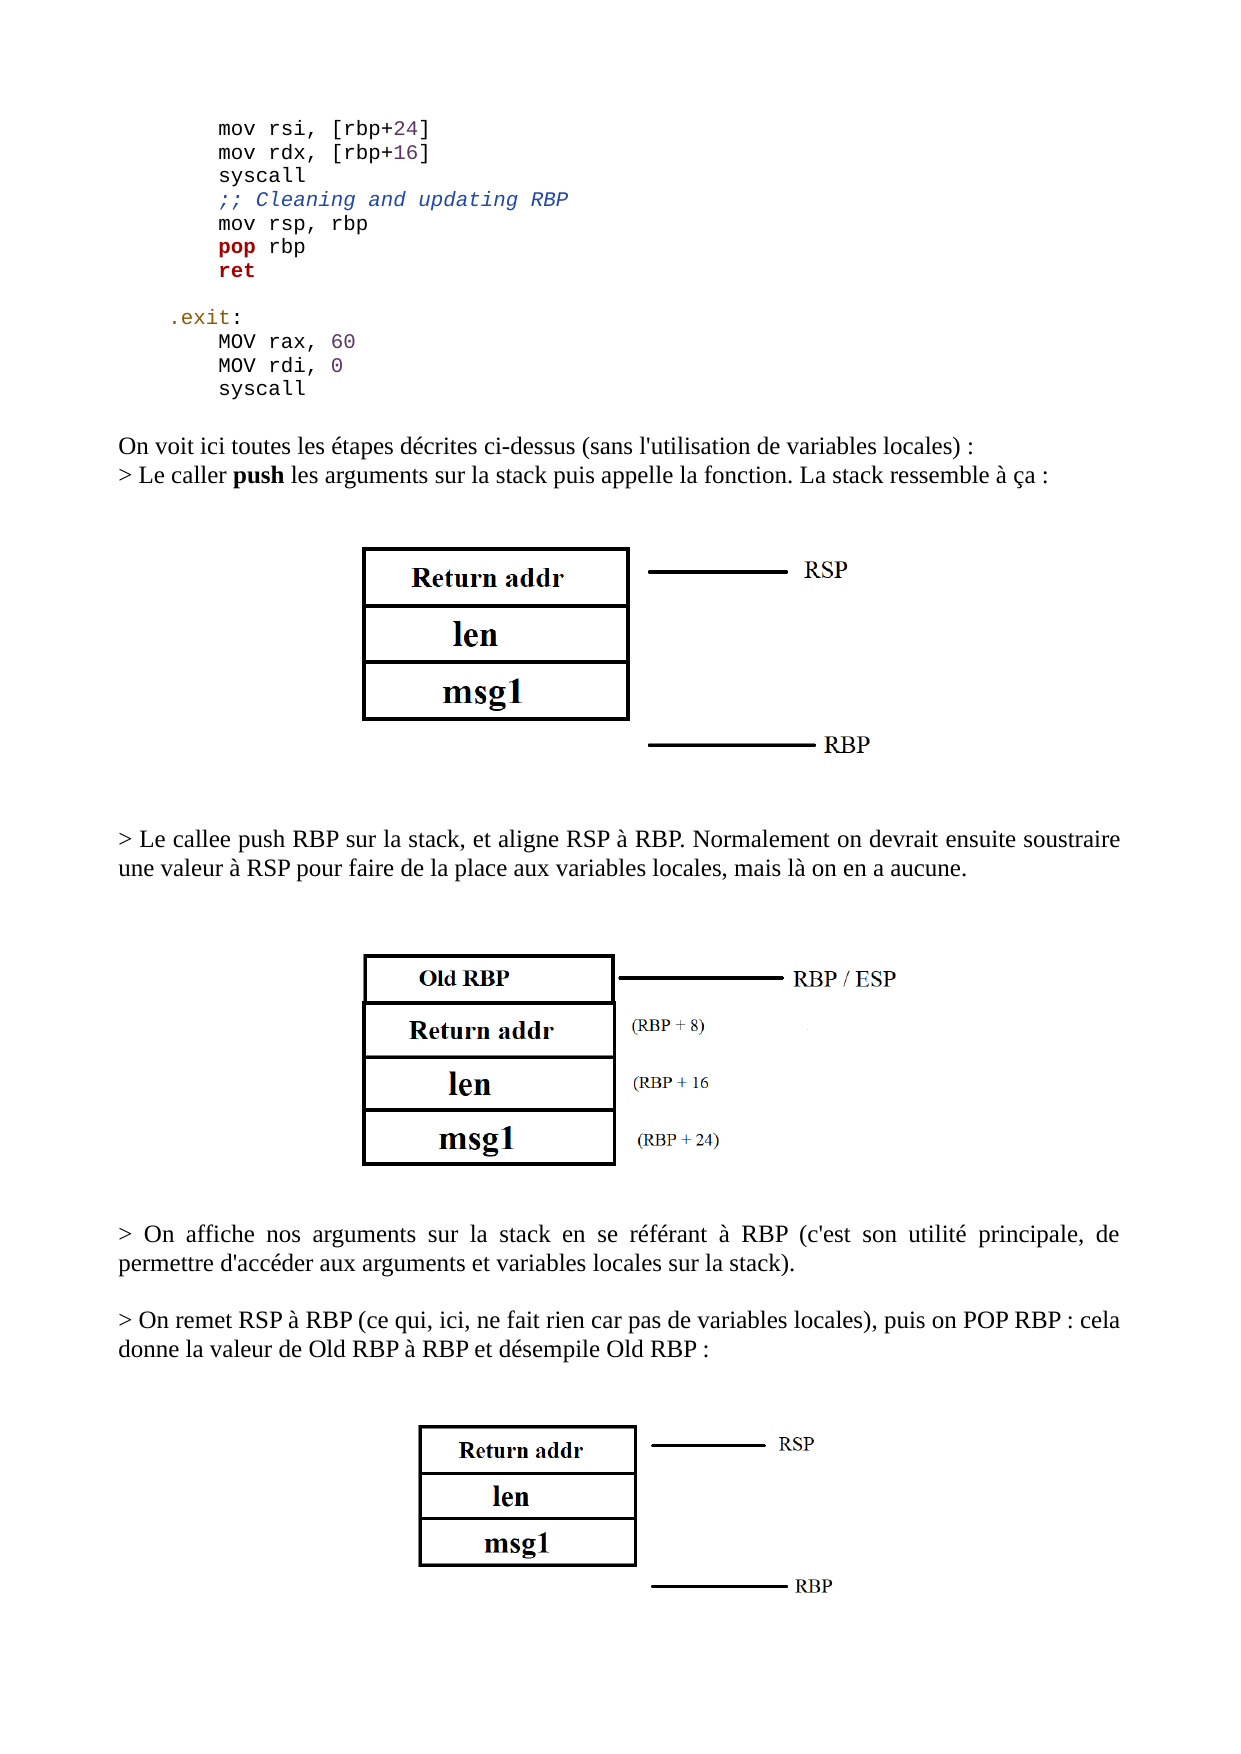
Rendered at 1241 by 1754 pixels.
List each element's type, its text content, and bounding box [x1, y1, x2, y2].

text MOV rdi, 0 [118, 354, 1122, 378]
text .exit: [118, 307, 1122, 331]
text mov rsi, [rbp+24] [118, 118, 1122, 142]
text > On affiche nos arguments sur la stack en se référant à RBP (c'est son utilité principale, de permettre d'accéder aux arguments et variables locales sur la stack). [118, 1219, 1122, 1277]
text syscall [118, 165, 1122, 189]
text MOV rax, 60 [118, 331, 1122, 354]
text mov rdx, [rbp+16] [118, 142, 1122, 165]
text ret [118, 260, 1122, 284]
text mov rsp, rbp [118, 213, 1122, 236]
text > Le caller push les arguments sur la stack puis appelle la fonction. La stack ressemble à ça : [118, 460, 1122, 489]
text On voit ici toutes les étapes décrites ci-dessus (sans l'utilisation de variables locales) : [118, 431, 1122, 460]
text pop rbp [118, 236, 1122, 260]
text > On remet RSP à RBP (ce qui, ici, ne fait rien car pas de variables locales), puis on POP RBP : cela donne la valeur de Old RBP à RBP et désempile Old RBP : [118, 1306, 1122, 1363]
text ;; Cleaning and updating RBP [118, 189, 1122, 213]
text syscall [118, 378, 1122, 402]
text > Le callee push RBP sur la stack, et aligne RSP à RBP. Normalement on devrait ensuite soustraire une valeur à RSP pour faire de la place aux variables locales, mais là on en a aucune. [118, 824, 1122, 882]
